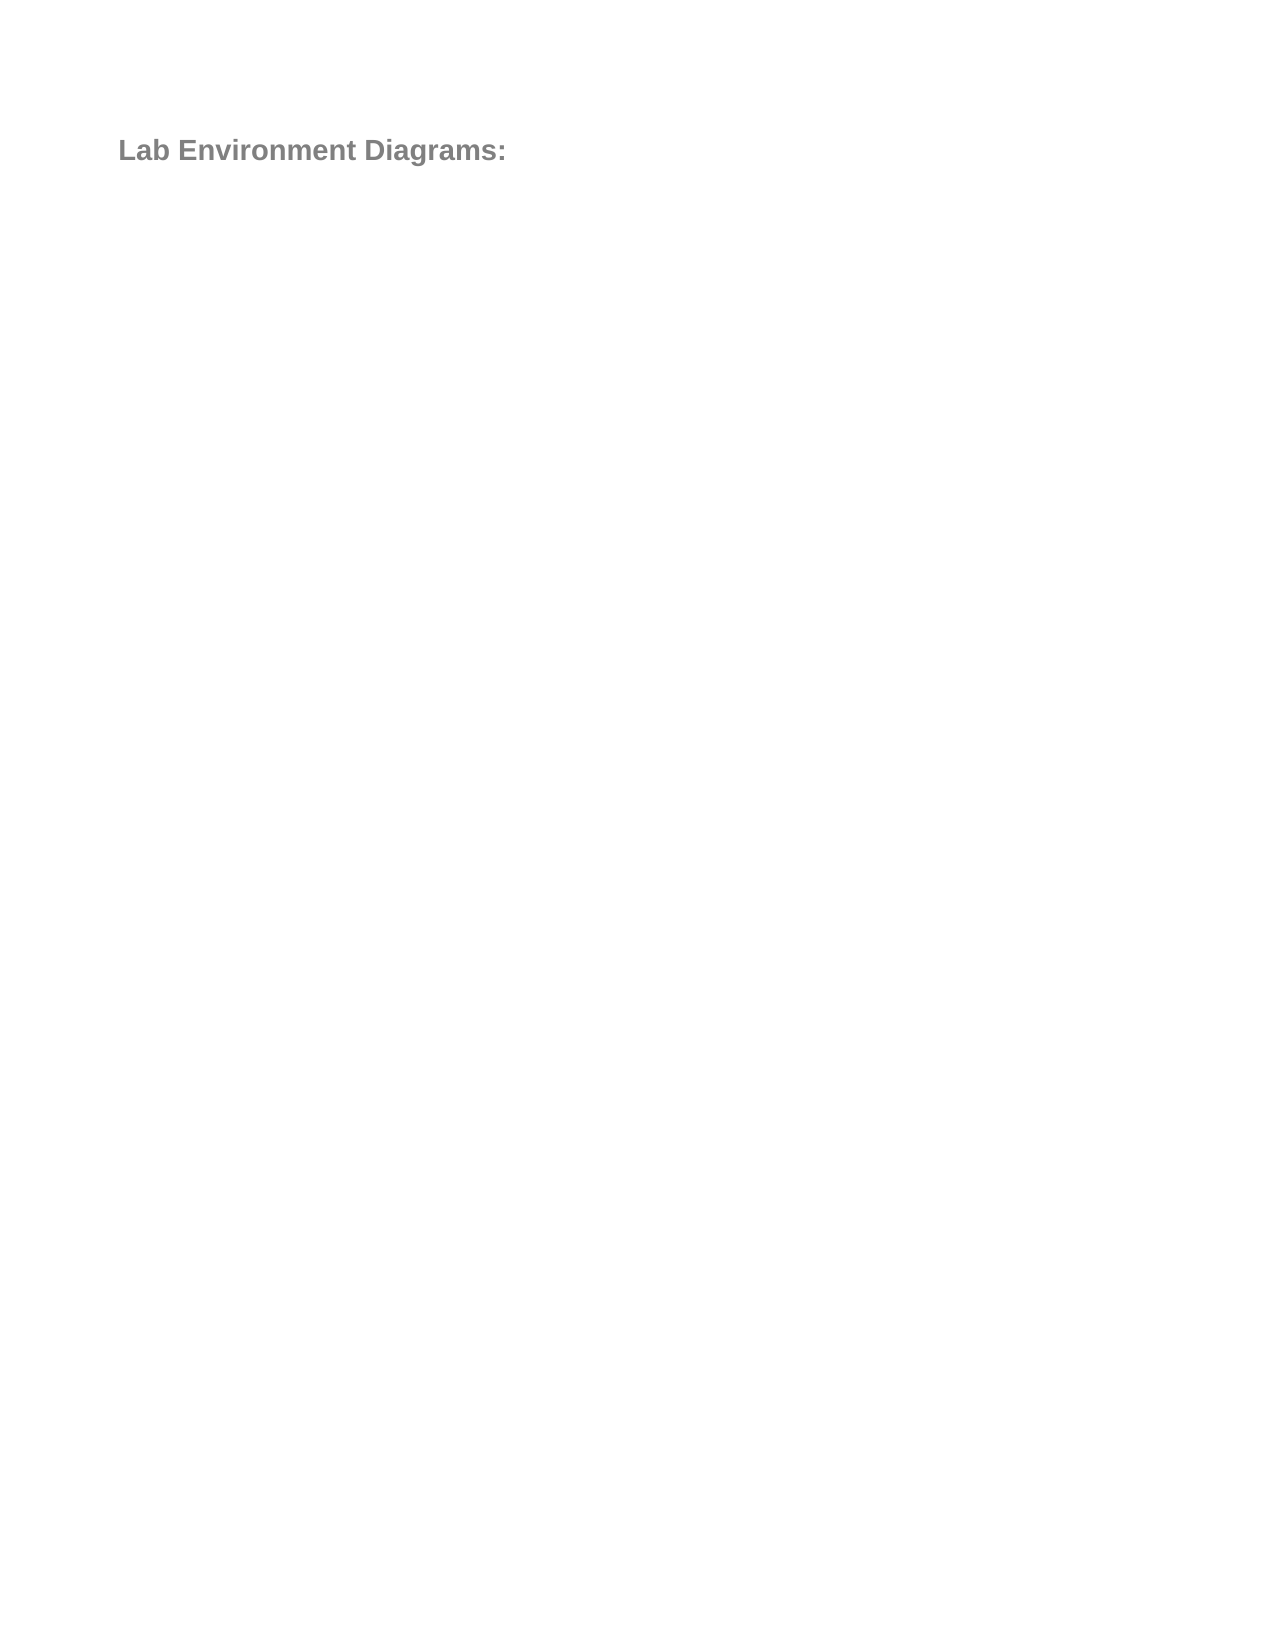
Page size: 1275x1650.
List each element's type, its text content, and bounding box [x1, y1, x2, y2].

subtitle Lab Environment Diagrams: [118, 133, 1157, 166]
